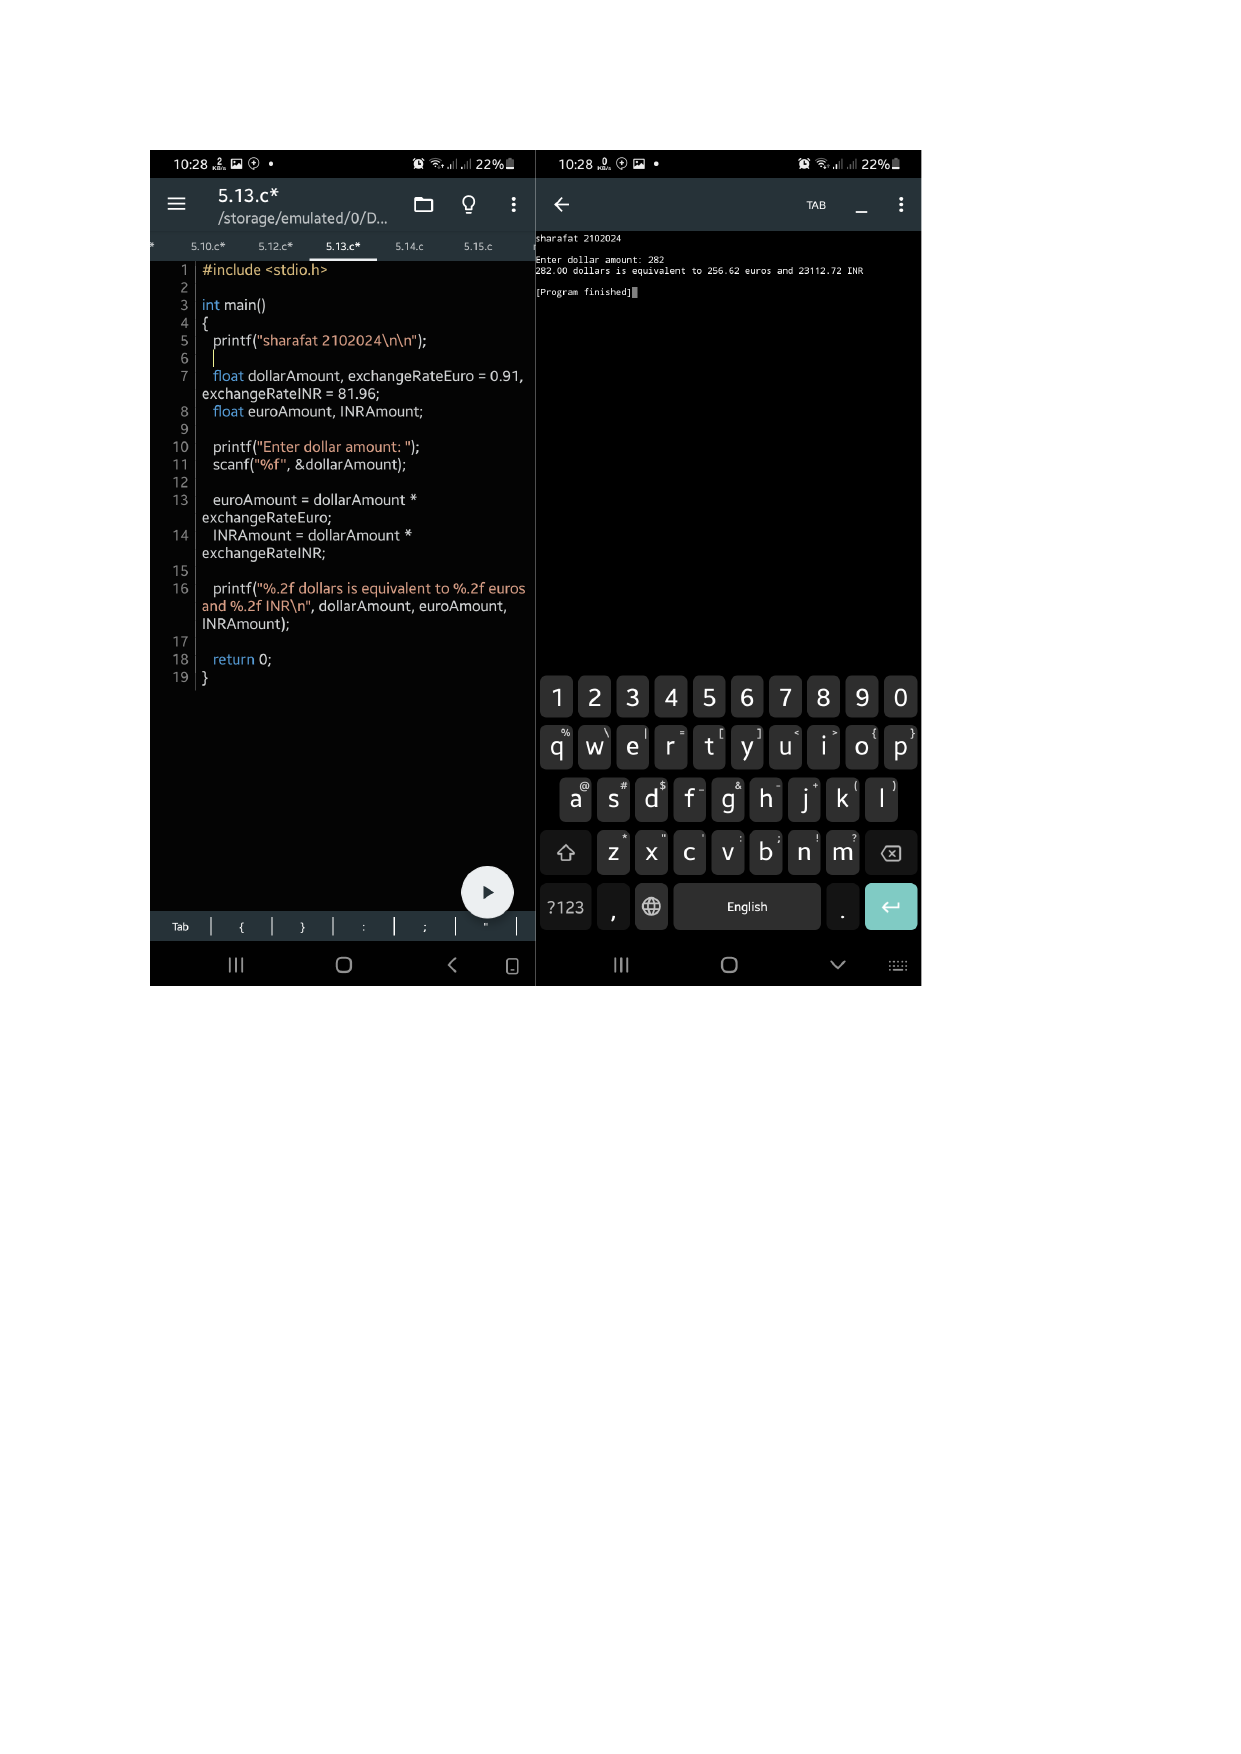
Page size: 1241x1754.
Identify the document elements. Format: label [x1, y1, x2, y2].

picture [150, 150, 922, 986]
